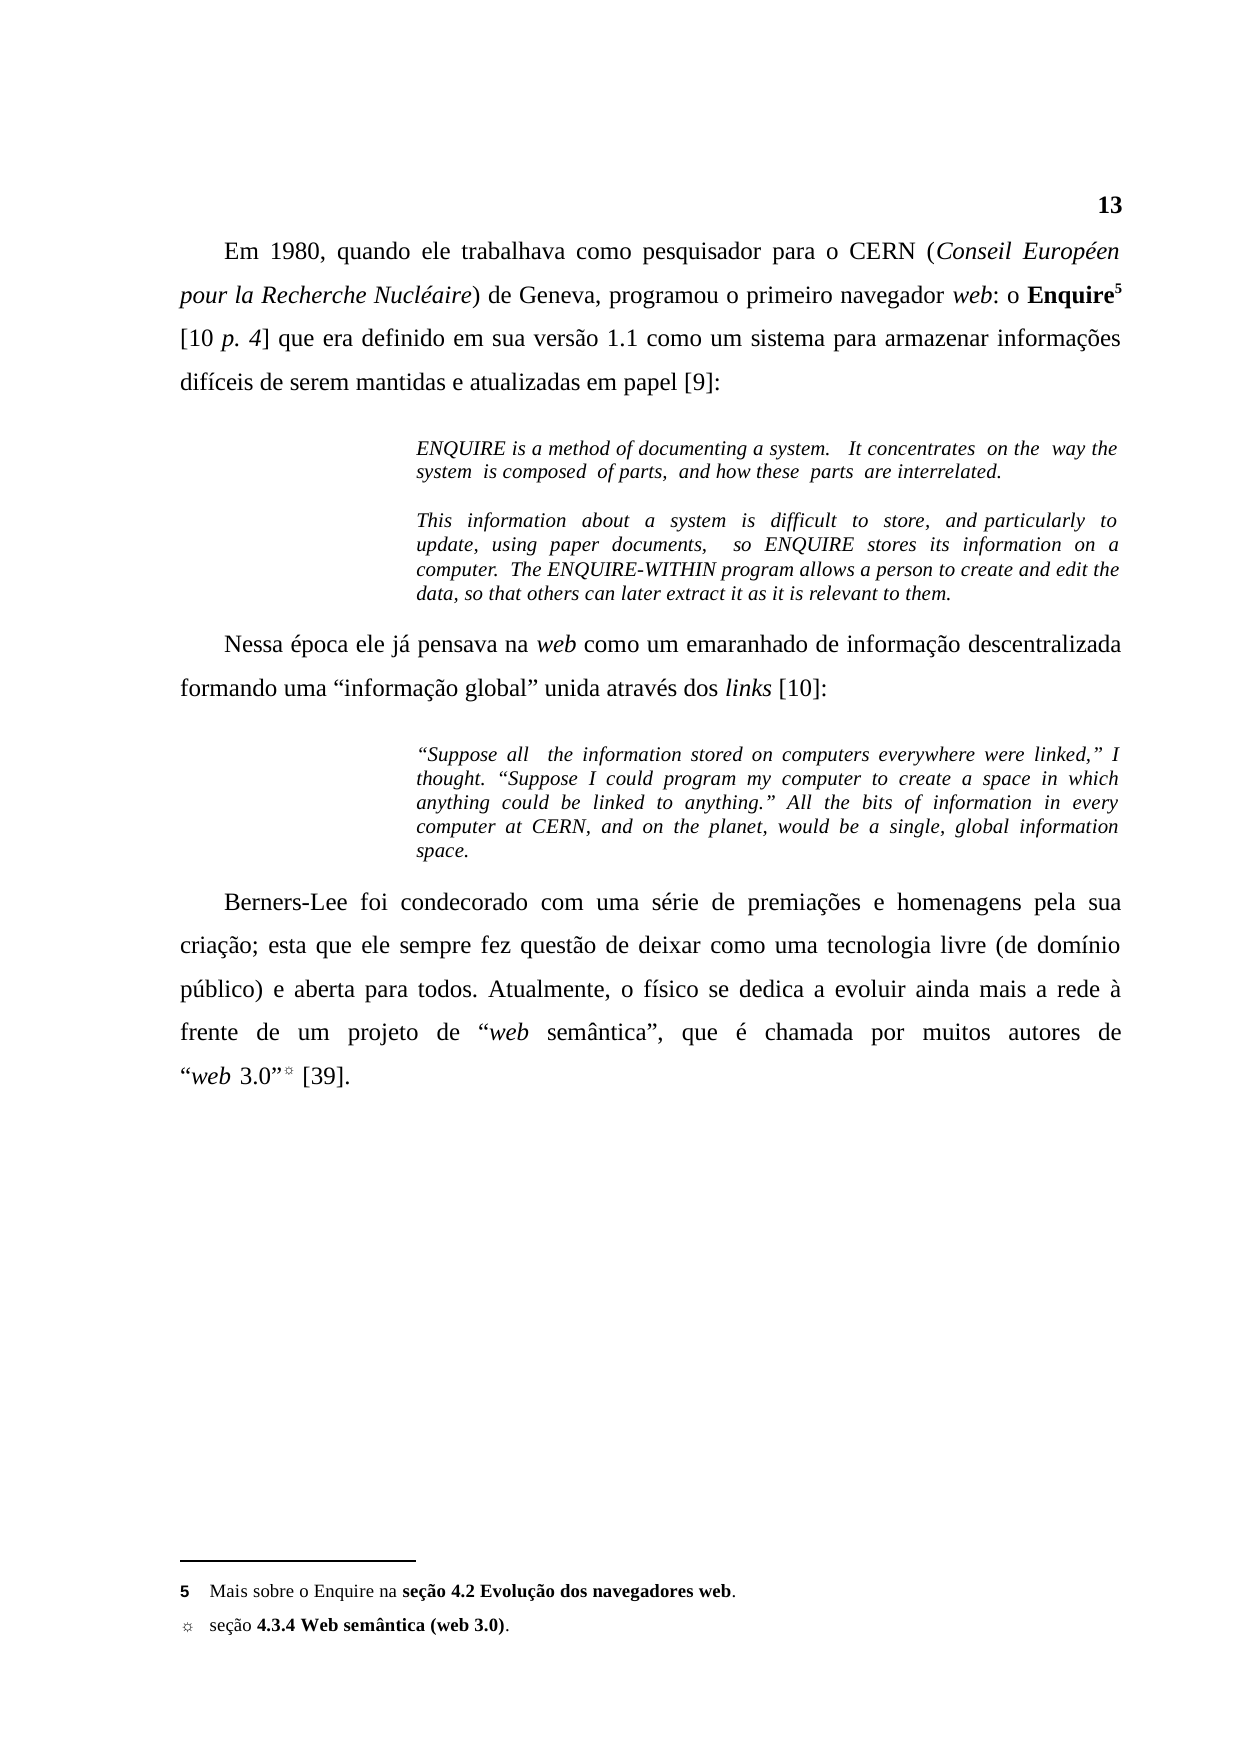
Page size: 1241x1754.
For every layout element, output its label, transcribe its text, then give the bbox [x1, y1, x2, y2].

text Nessa época ele já pensava na web como um emaranhado de informação descentralizada formando uma “informação global” unida através dos links [10]: [180, 629, 1122, 702]
text Mais sobre o Enquire na seção 4.2 Evolução dos navegadores web. [180, 1579, 1122, 1601]
text Berners-Lee foi condecorado com uma série de premiações e homenagens pela sua criação; esta que ele sempre fez questão de deixar como uma tecnologia livre (de domínio público) e aberta para todos. Atualmente, o físico se dedica a evoluir ainda mais a rede à frente de um projeto de “web semântica”, que é chamada por muitos autores de “web 3.0” [39]. [180, 887, 1122, 1090]
text ENQUIRE is a method of documenting a system. It concentrates on the way the system is composed of parts, and how these parts are interrelated. [416, 435, 1122, 483]
text Em 1980, quando ele trabalhava como pesquisador para o CERN (Conseil Européen pour la Recherche Nucléaire) de Geneva, programou o primeiro navegador web: o Enquire [10 p. 4] que era definido em sua versão 1.1 como um sistema para armazenar informações difíceis de serem mantidas e atualizadas em papel [9]: [180, 236, 1122, 396]
text This information about a system is difficult to store, and particularly to update, using paper documents, so ENQUIRE stores its information on a computer. The ENQUIRE-WITHIN program allows a person to create and edit the data, so that others can later extract it as it is relevant to them. [416, 508, 1122, 604]
text seção 4.3.4 Web semântica (web 3.0). [180, 1614, 1122, 1636]
text “Suppose all the information stored on computers everywhere were linked,” I thought. “Suppose I could program my computer to create a space in which anything could be linked to anything.” All the bits of information in every computer at CERN, and on the planet, would be a single, global information space. [416, 741, 1122, 862]
